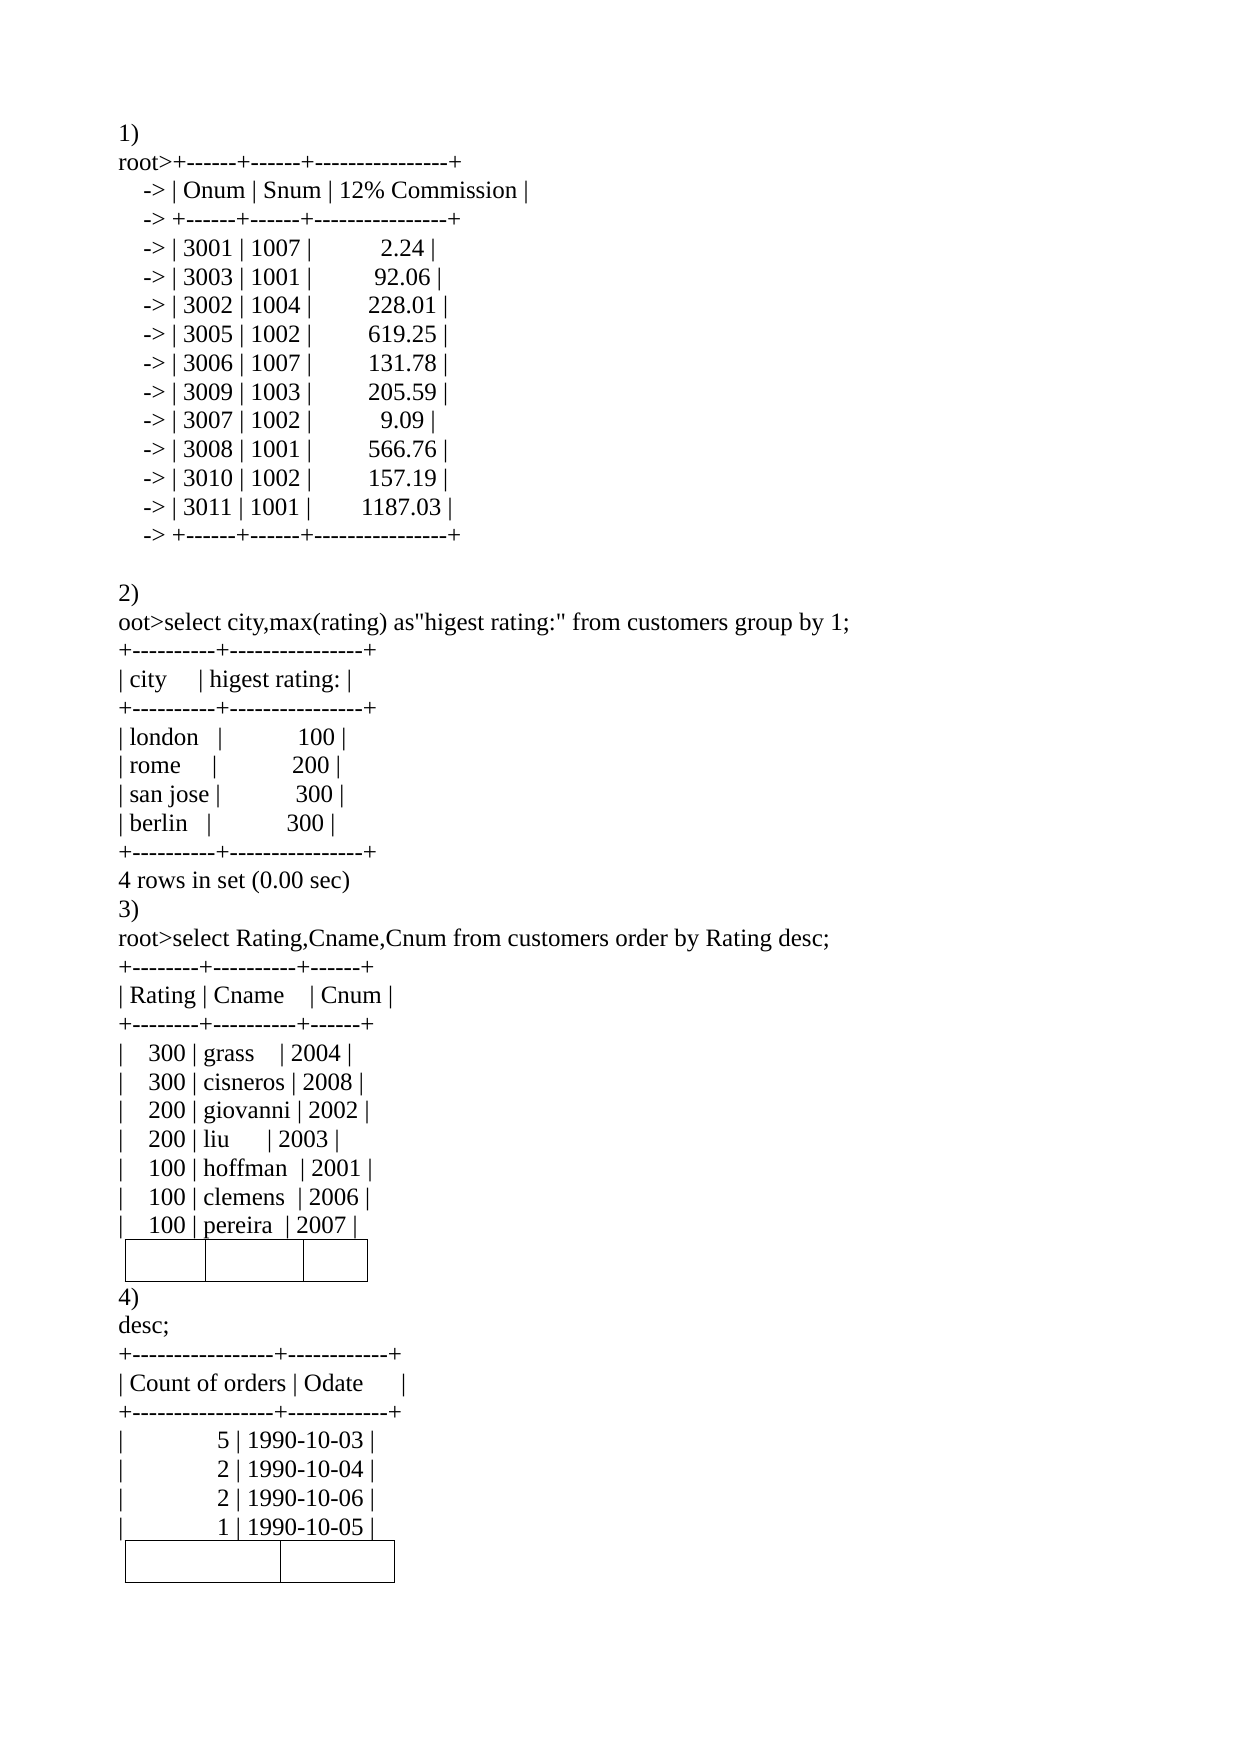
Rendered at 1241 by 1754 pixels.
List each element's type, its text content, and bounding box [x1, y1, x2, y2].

text | 100 | pereira | 2007 | [118, 1211, 1122, 1239]
text oot>select city,max(rating) as"higest rating:" from customers group by 1; [118, 607, 1122, 636]
text +----------+----------------+ [118, 636, 1122, 664]
text | 1 | 1990-10-05 | [118, 1512, 1122, 1540]
text | 5 | 1990-10-03 | [118, 1425, 1122, 1454]
text -> +------+------+----------------+ [118, 204, 1122, 233]
text -> | 3003 | 1001 | 92.06 | [118, 262, 1122, 291]
text | city | higest rating: | [118, 664, 1122, 693]
text -> | 3005 | 1002 | 619.25 | [118, 319, 1122, 348]
text 4) [118, 1282, 1122, 1310]
text | 100 | hoffman | 2001 | [118, 1153, 1122, 1182]
text -> +------+------+----------------+ [118, 521, 1122, 549]
text +-----------------+------------+ [118, 1339, 1122, 1368]
text | 300 | cisneros | 2008 | [118, 1067, 1122, 1096]
text | 2 | 1990-10-06 | [118, 1483, 1122, 1512]
text | 2 | 1990-10-04 | [118, 1454, 1122, 1483]
text | 200 | liu | 2003 | [118, 1124, 1122, 1153]
text root>select Rating,Cname,Cnum from customers order by Rating desc; [118, 923, 1122, 952]
text -> | 3008 | 1001 | 566.76 | [118, 434, 1122, 463]
text | san jose | 300 | [118, 779, 1122, 808]
text -> | 3011 | 1001 | 1187.03 | [118, 492, 1122, 521]
table_header [281, 1541, 394, 1582]
text | Count of orders | Odate | [118, 1368, 1122, 1397]
table_header [206, 1240, 303, 1281]
text +----------+----------------+ [118, 693, 1122, 722]
text +--------+----------+------+ [118, 952, 1122, 981]
text -> | 3010 | 1002 | 157.19 | [118, 463, 1122, 492]
text desc; [118, 1310, 1122, 1339]
text | 100 | clemens | 2006 | [118, 1182, 1122, 1211]
table_header [126, 1240, 205, 1281]
text | rome | 200 | [118, 751, 1122, 779]
table_header [304, 1240, 367, 1281]
text +-----------------+------------+ [118, 1397, 1122, 1425]
text -> | Onum | Snum | 12% Commission | [118, 176, 1122, 204]
text -> | 3002 | 1004 | 228.01 | [118, 291, 1122, 319]
text | 300 | grass | 2004 | [118, 1038, 1122, 1067]
text | Rating | Cname | Cnum | [118, 981, 1122, 1009]
table_header [126, 1541, 280, 1582]
text 4 rows in set (0.00 sec) [118, 866, 1122, 894]
text 1) [118, 118, 1122, 147]
text 2) [118, 578, 1122, 607]
text root>+------+------+----------------+ [118, 147, 1122, 176]
text 3) [118, 894, 1122, 923]
text -> | 3001 | 1007 | 2.24 | [118, 233, 1122, 262]
text | london | 100 | [118, 722, 1122, 751]
text +----------+----------------+ [118, 837, 1122, 866]
text | berlin | 300 | [118, 808, 1122, 837]
text -> | 3009 | 1003 | 205.59 | [118, 377, 1122, 406]
text -> | 3007 | 1002 | 9.09 | [118, 406, 1122, 434]
text -> | 3006 | 1007 | 131.78 | [118, 348, 1122, 377]
text +--------+----------+------+ [118, 1009, 1122, 1038]
text | 200 | giovanni | 2002 | [118, 1096, 1122, 1124]
